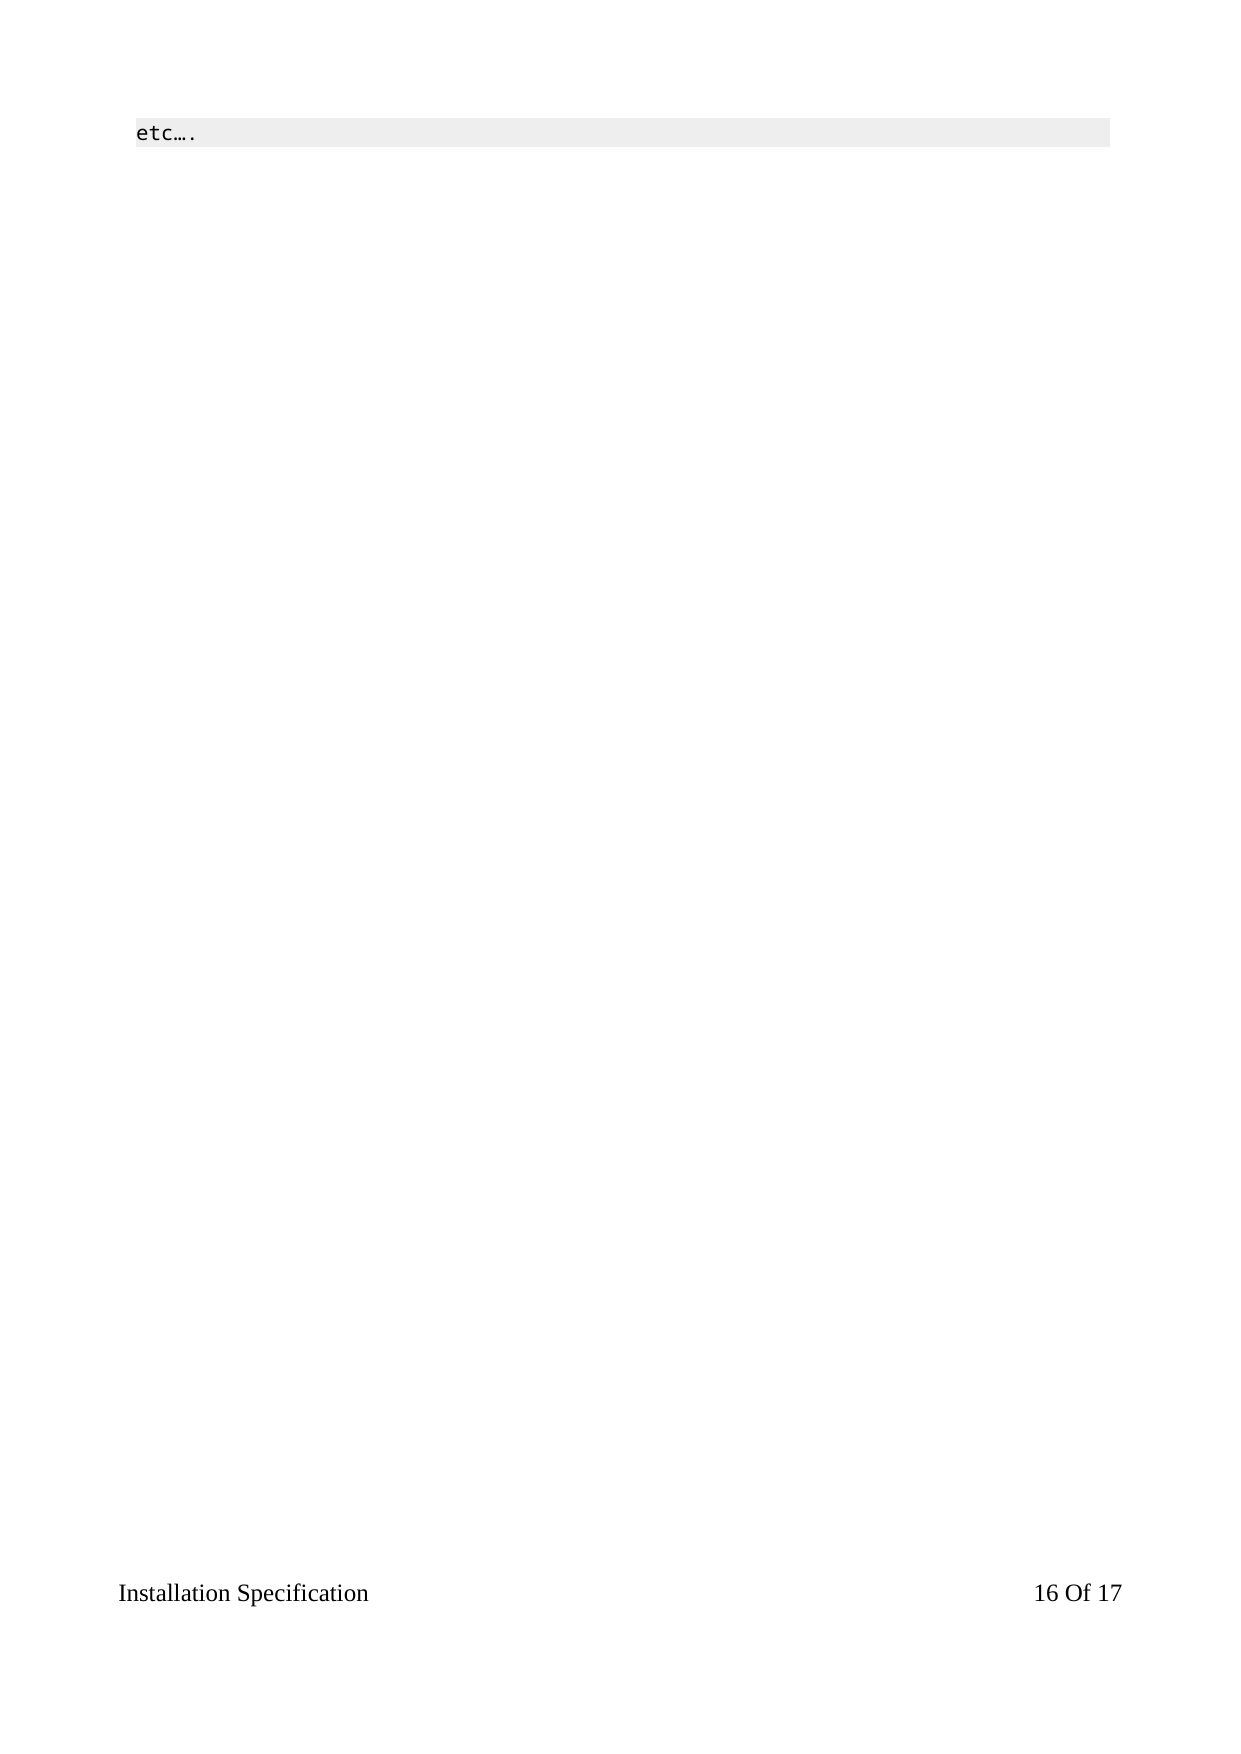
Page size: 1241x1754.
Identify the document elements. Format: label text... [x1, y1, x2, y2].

text etc…. [136, 118, 1110, 147]
